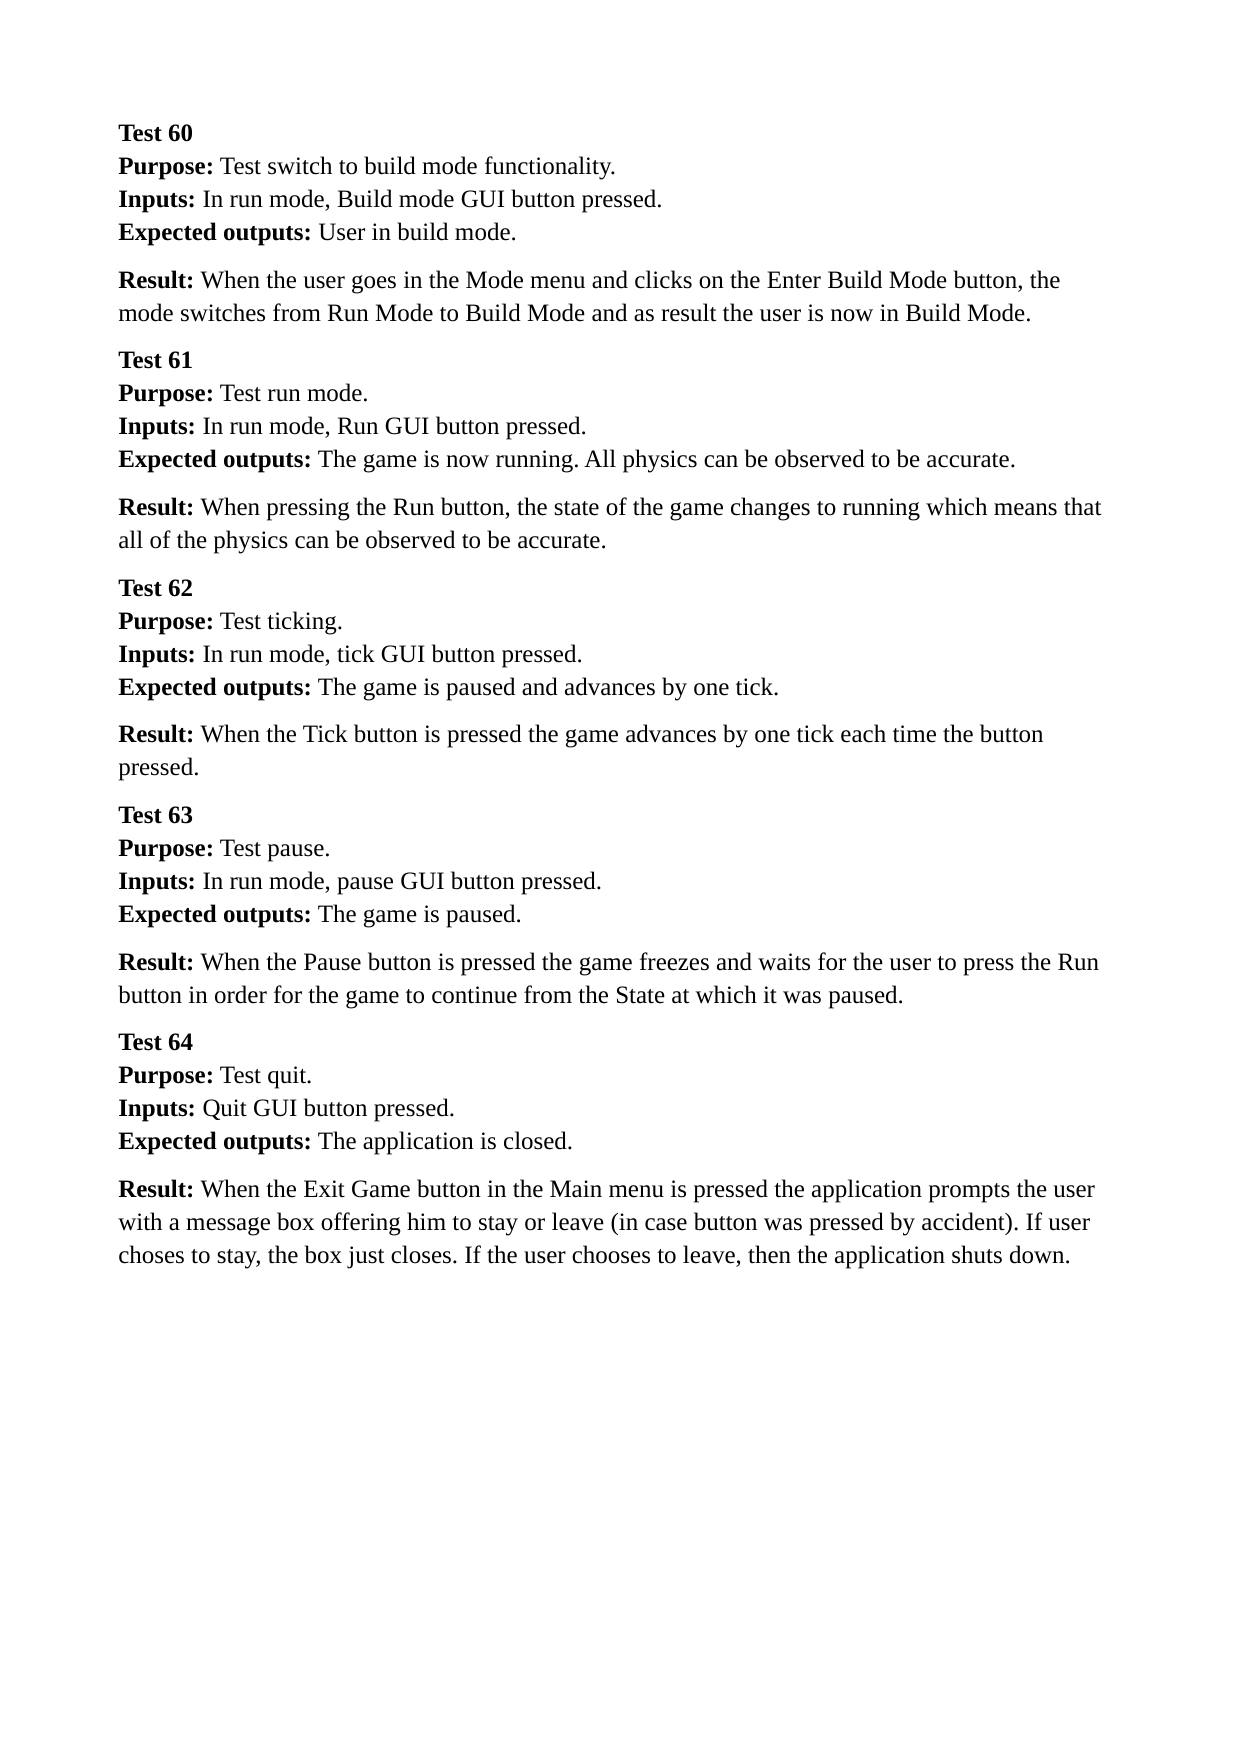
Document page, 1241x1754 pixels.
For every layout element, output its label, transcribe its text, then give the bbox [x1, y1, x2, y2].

text Test 61 Purpose: Test run mode. Inputs: In run mode, Run GUI button pressed. Expected outputs: The game is now running. All physics can be observed to be accurate. [118, 345, 1122, 473]
text Result: When the Pause button is pressed the game freezes and waits for the user to press the Run button in order for the game to continue from the State at which it was paused. [118, 947, 1122, 1008]
text Result: When the Exit Game button in the Main menu is pressed the application prompts the user with a message box offering him to stay or leave (in case button was pressed by accident). If user choses to stay, the box just closes. If the user chooses to leave, then the application shuts down. [118, 1174, 1122, 1269]
text Result: When the user goes in the Mode menu and clicks on the Enter Build Mode button, the mode switches from Run Mode to Build Mode and as result the user is now in Build Mode. [118, 265, 1122, 327]
text Result: When pressing the Run button, the state of the game changes to running which means that all of the physics can be observed to be accurate. [118, 492, 1122, 554]
text Test 63 Purpose: Test pause. Inputs: In run mode, pause GUI button pressed. Expected outputs: The game is paused. [118, 800, 1122, 928]
text Test 62 Purpose: Test ticking. Inputs: In run mode, tick GUI button pressed. Expected outputs: The game is paused and advances by one tick. [118, 573, 1122, 701]
text Result: When the Tick button is pressed the game advances by one tick each time the button pressed. [118, 719, 1122, 781]
text Test 64 Purpose: Test quit. Inputs: Quit GUI button pressed. Expected outputs: The application is closed. [118, 1027, 1122, 1155]
text Test 60 Purpose: Test switch to build mode functionality. Inputs: In run mode, Build mode GUI button pressed. Expected outputs: User in build mode. [118, 118, 1122, 246]
